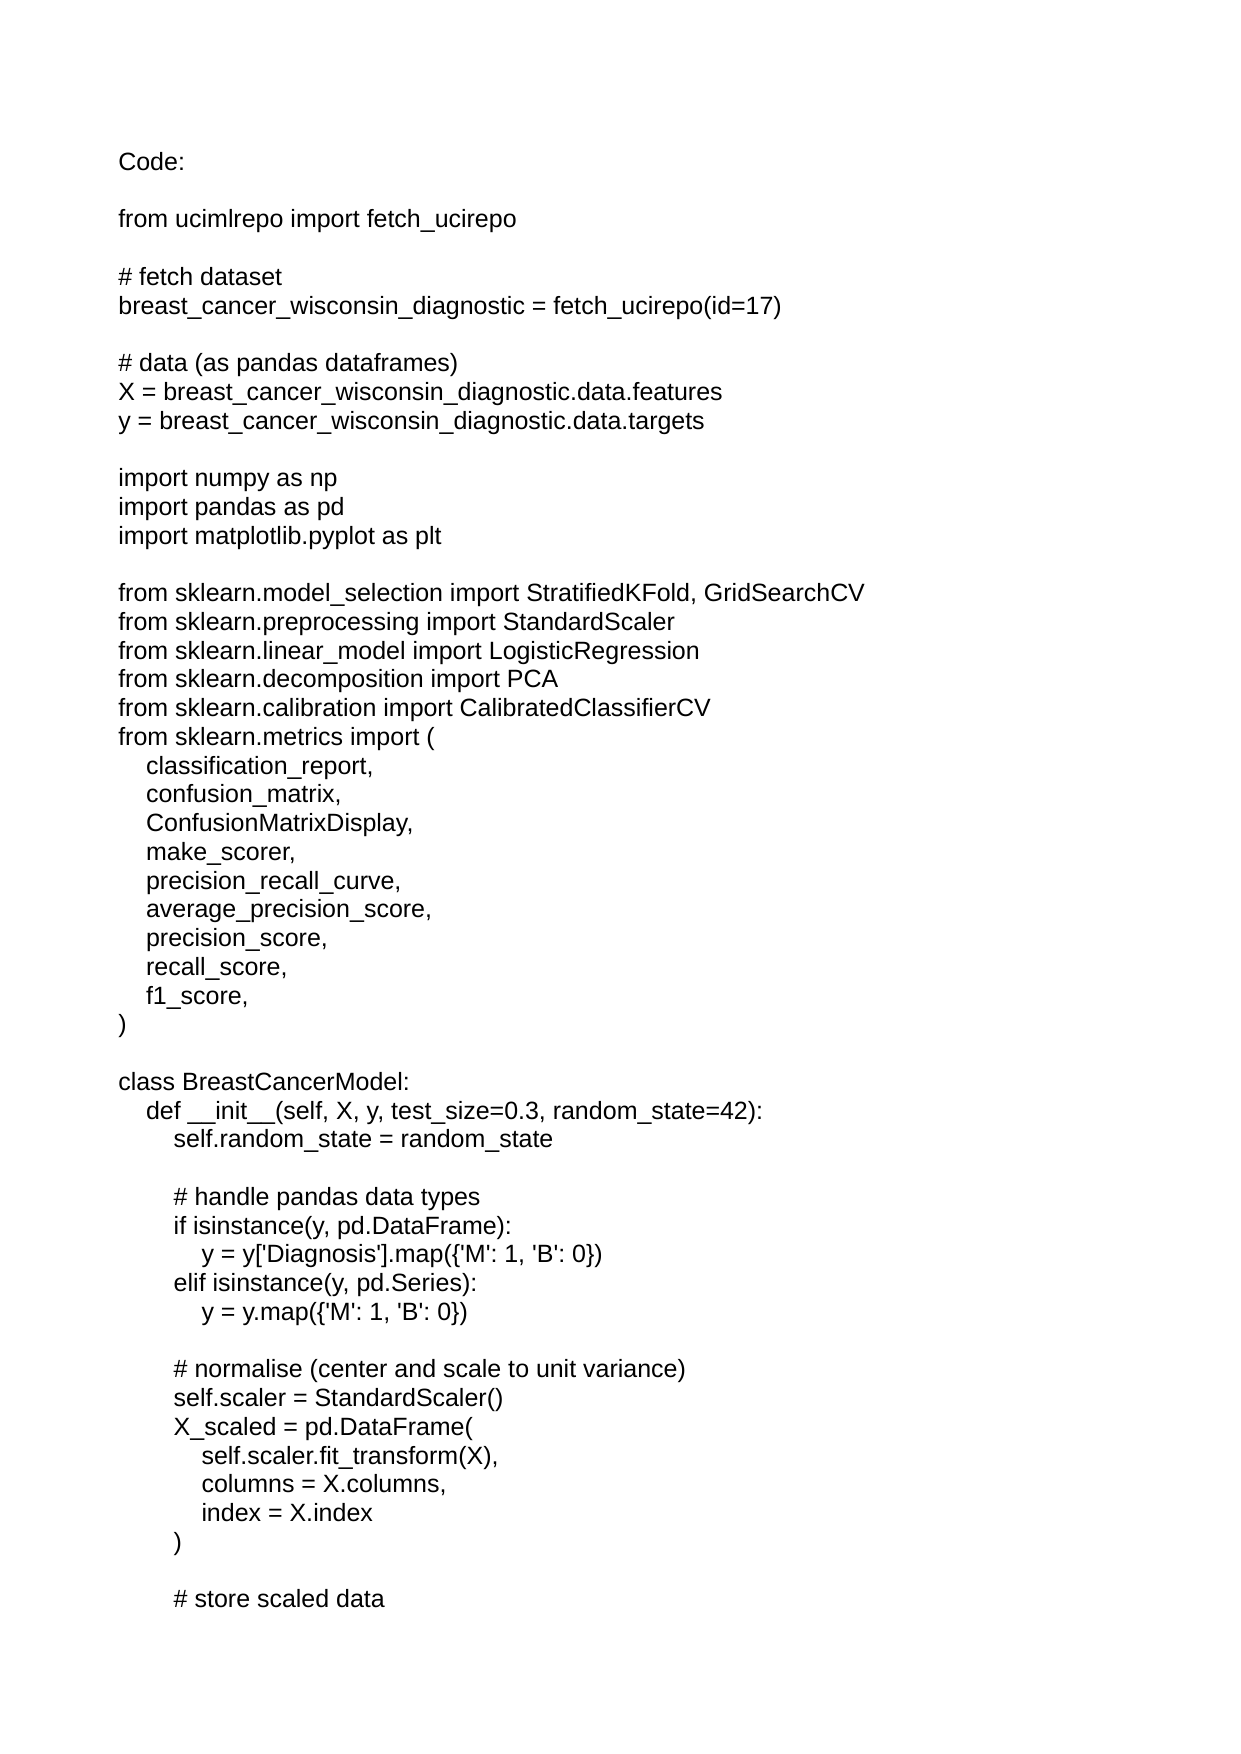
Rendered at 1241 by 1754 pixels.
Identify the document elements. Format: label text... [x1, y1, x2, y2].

text y = y['Diagnosis'].map({'M': 1, 'B': 0}) [118, 1239, 1122, 1268]
text Code: [118, 147, 1122, 176]
text average_precision_score, [118, 894, 1122, 923]
text # normalise (center and scale to unit variance) [118, 1354, 1122, 1383]
text def __init__(self, X, y, test_size=0.3, random_state=42): [118, 1096, 1122, 1124]
text classification_report, [118, 751, 1122, 779]
text index = X.index [118, 1498, 1122, 1527]
text X = breast_cancer_wisconsin_diagnostic.data.features [118, 377, 1122, 406]
text recall_score, [118, 952, 1122, 981]
text # fetch dataset [118, 262, 1122, 291]
text ) [118, 1009, 1122, 1038]
text from ucimlrepo import fetch_ucirepo [118, 204, 1122, 233]
text from sklearn.metrics import ( [118, 722, 1122, 751]
text X_scaled = pd.DataFrame( [118, 1412, 1122, 1441]
text elif isinstance(y, pd.Series): [118, 1268, 1122, 1297]
text breast_cancer_wisconsin_diagnostic = fetch_ucirepo(id=17) [118, 291, 1122, 319]
text ConfusionMatrixDisplay, [118, 808, 1122, 837]
text y = breast_cancer_wisconsin_diagnostic.data.targets [118, 406, 1122, 434]
text class BreastCancerModel: [118, 1067, 1122, 1096]
text precision_recall_curve, [118, 866, 1122, 894]
text from sklearn.preprocessing import StandardScaler [118, 607, 1122, 636]
text columns = X.columns, [118, 1469, 1122, 1498]
text from sklearn.linear_model import LogisticRegression [118, 636, 1122, 664]
text y = y.map({'M': 1, 'B': 0}) [118, 1297, 1122, 1326]
text f1_score, [118, 981, 1122, 1009]
text if isinstance(y, pd.DataFrame): [118, 1211, 1122, 1239]
text self.scaler = StandardScaler() [118, 1383, 1122, 1412]
text from sklearn.model_selection import StratifiedKFold, GridSearchCV [118, 578, 1122, 607]
text from sklearn.calibration import CalibratedClassifierCV [118, 693, 1122, 722]
text self.random_state = random_state [118, 1124, 1122, 1153]
text import pandas as pd [118, 492, 1122, 521]
text # data (as pandas dataframes) [118, 348, 1122, 377]
text ) [118, 1527, 1122, 1556]
text import matplotlib.pyplot as plt [118, 521, 1122, 549]
text make_scorer, [118, 837, 1122, 866]
text from sklearn.decomposition import PCA [118, 664, 1122, 693]
text self.scaler.fit_transform(X), [118, 1441, 1122, 1469]
text import numpy as np [118, 463, 1122, 492]
text # handle pandas data types [118, 1182, 1122, 1211]
text confusion_matrix, [118, 779, 1122, 808]
text # store scaled data [118, 1584, 1122, 1613]
text precision_score, [118, 923, 1122, 952]
